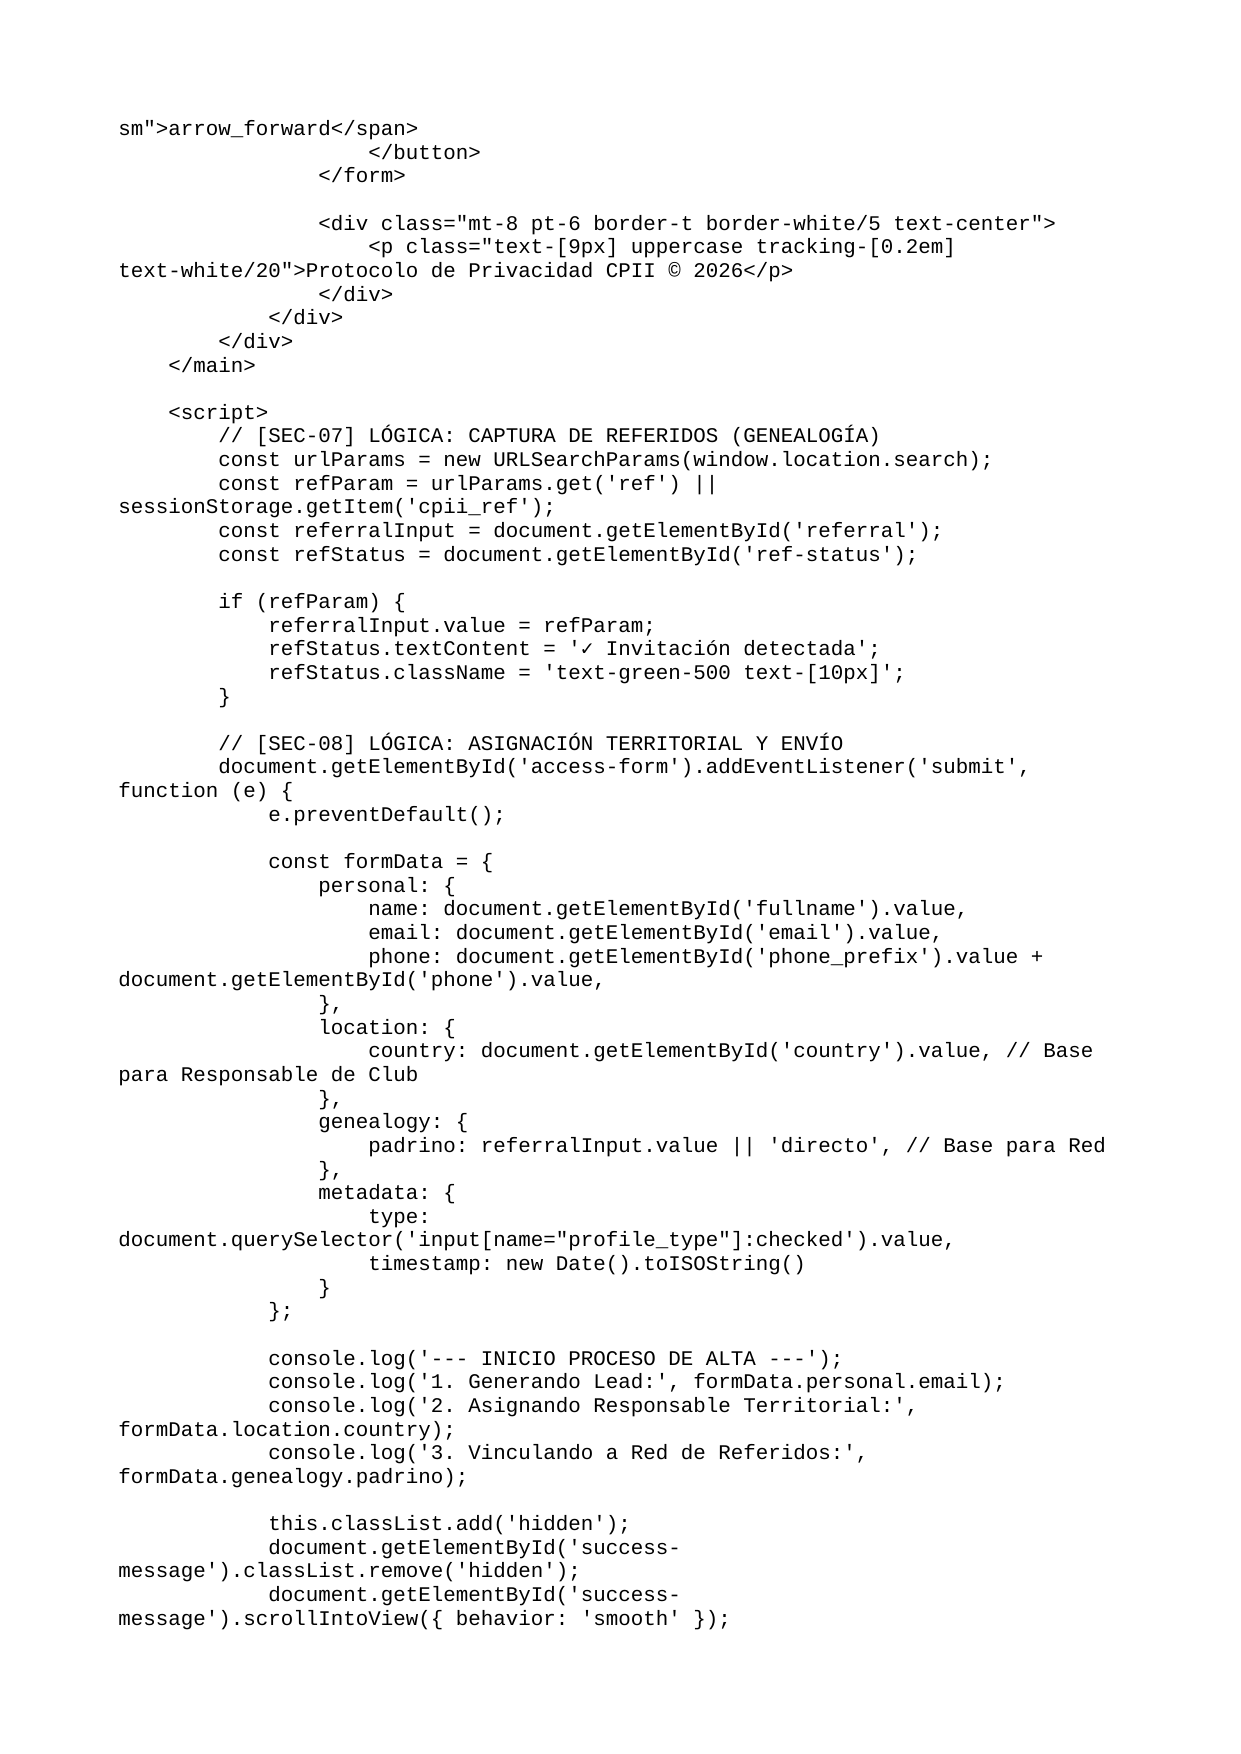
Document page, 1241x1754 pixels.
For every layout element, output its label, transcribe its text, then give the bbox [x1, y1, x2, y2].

table_cell sm">arrow_forward</span> </button> </form> <div class="mt-8 pt-6 border-t border-white/5 text-center"> <p class="text-[9px] uppercase tracking-[0.2em] text-white/20">Protocolo de Privacidad CPII © 2026</p> </div> </div> </div> </main> <script> // [SEC-07] LÓGICA: CAPTURA DE REFERIDOS (GENEALOGÍA) const urlParams = new URLSearchParams(window.location.search); const refParam = urlParams.get('ref') || sessionStorage.getItem('cpii_ref'); const referralInput = document.getElementById('referral'); const refStatus = document.getElementById('ref-status'); if (refParam) { referralInput.value = refParam; refStatus.textContent = '✓ Invitación detectada'; refStatus.className = 'text-green-500 text-[10px]'; } // [SEC-08] LÓGICA: ASIGNACIÓN TERRITORIAL Y ENVÍO document.getElementById('access-form').addEventListener('submit', function (e) { e.preventDefault(); const formData = { personal: { name: document.getElementById('fullname').value, email: document.getElementById('email').value, phone: document.getElementById('phone_prefix').value + document.getElementById('phone').value, }, location: { country: document.getElementById('country').value, // Base para Responsable de Club }, genealogy: { padrino: referralInput.value || 'directo', // Base para Red }, metadata: { type: document.querySelector('input[name="profile_type"]:checked').value, timestamp: new Date().toISOString() } }; console.log('--- INICIO PROCESO DE ALTA ---'); console.log('1. Generando Lead:', formData.personal.email); console.log('2. Asignando Responsable Territorial:', formData.location.country); console.log('3. Vinculando a Red de Referidos:', formData.genealogy.padrino); this.classList.add('hidden'); document.getElementById('success-message').classList.remove('hidden'); document.getElementById('success-message').scrollIntoView({ behavior: 'smooth' }); [118, 118, 1122, 1631]
